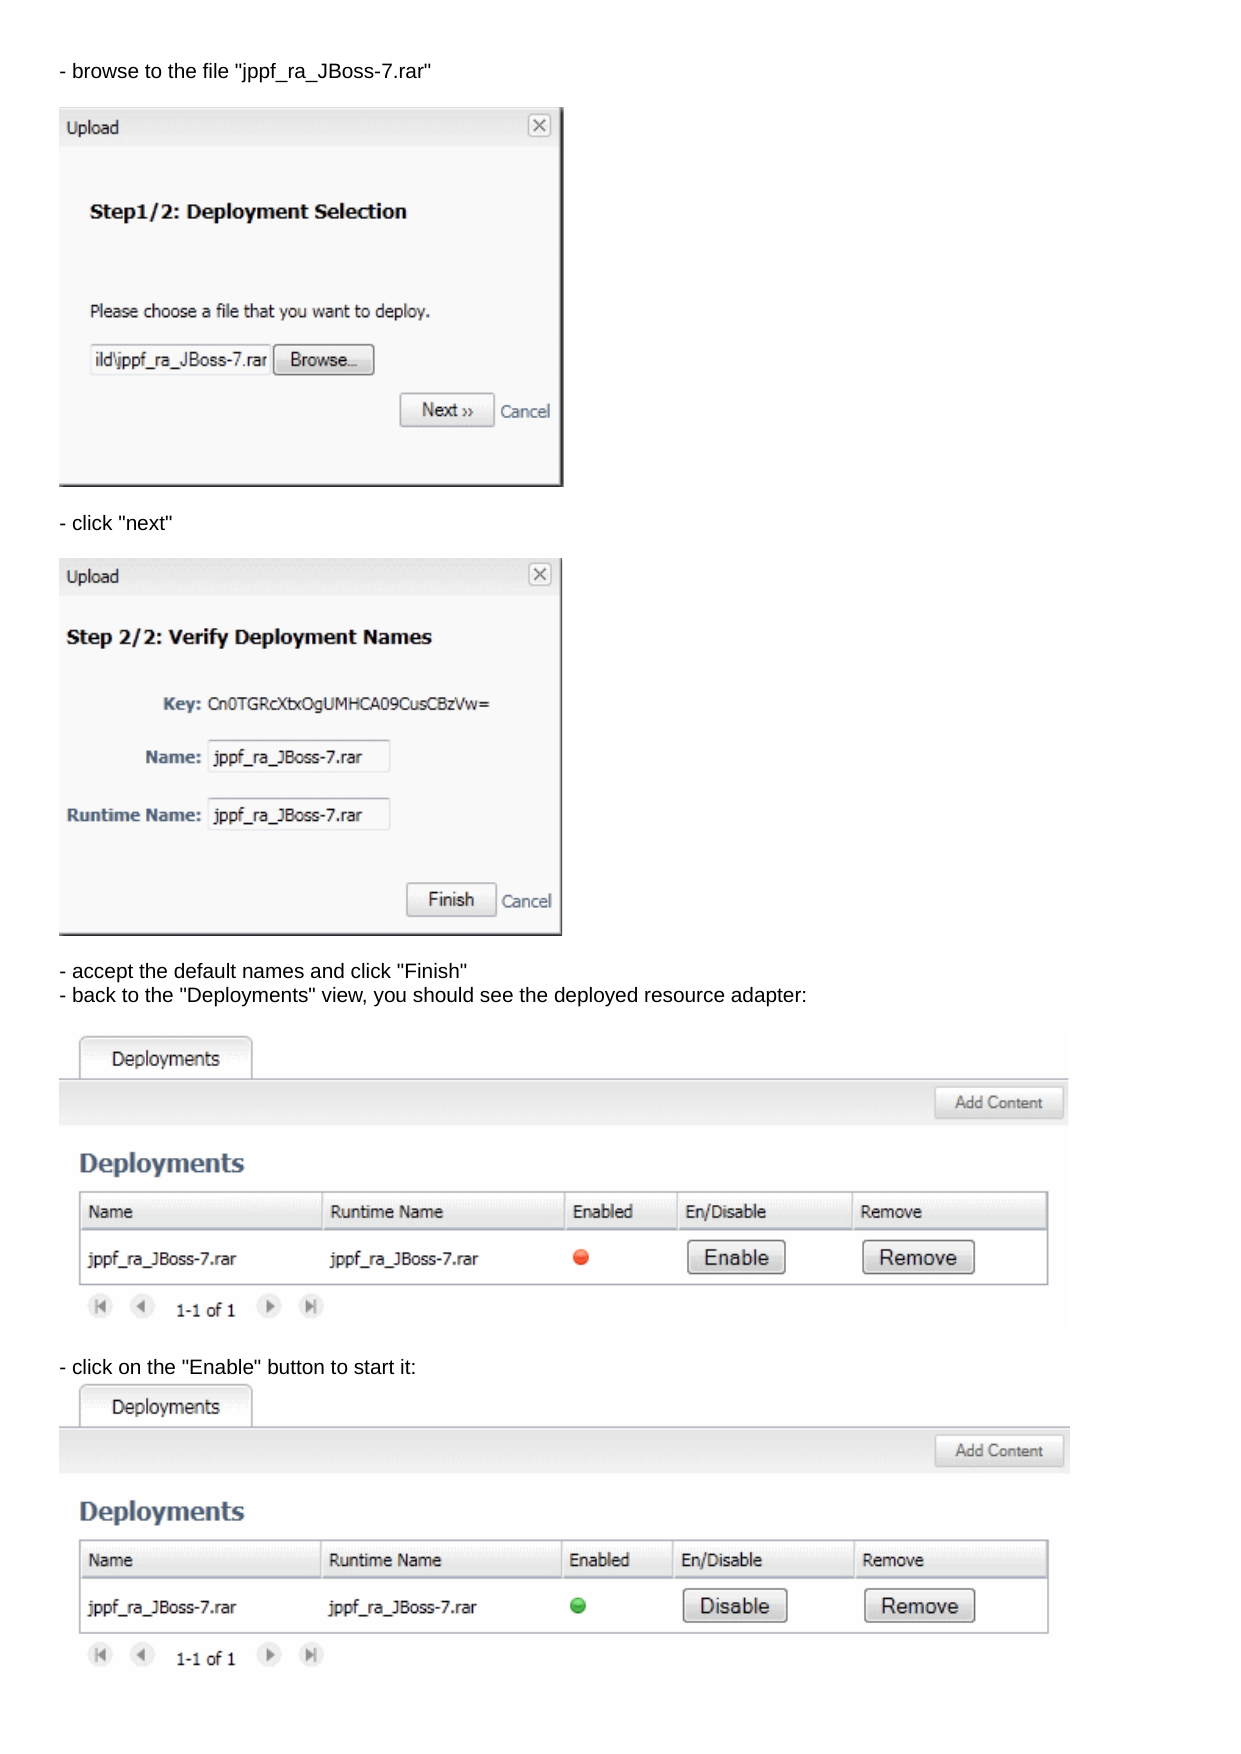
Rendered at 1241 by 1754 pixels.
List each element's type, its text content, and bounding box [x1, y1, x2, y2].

text - back to the "Deployments" view, you should see the deployed resource adapter: [59, 983, 1181, 1007]
picture [59, 1378, 1070, 1689]
picture [59, 107, 564, 487]
text - click on the "Enable" button to start it: [59, 1355, 1181, 1379]
text - accept the default names and click "Finish" [59, 959, 1181, 983]
text - browse to the file "jppf_ra_JBoss-7.rar" [59, 59, 1181, 83]
text - click "next" [59, 511, 1181, 534]
picture [59, 558, 563, 936]
picture [59, 1031, 1069, 1331]
